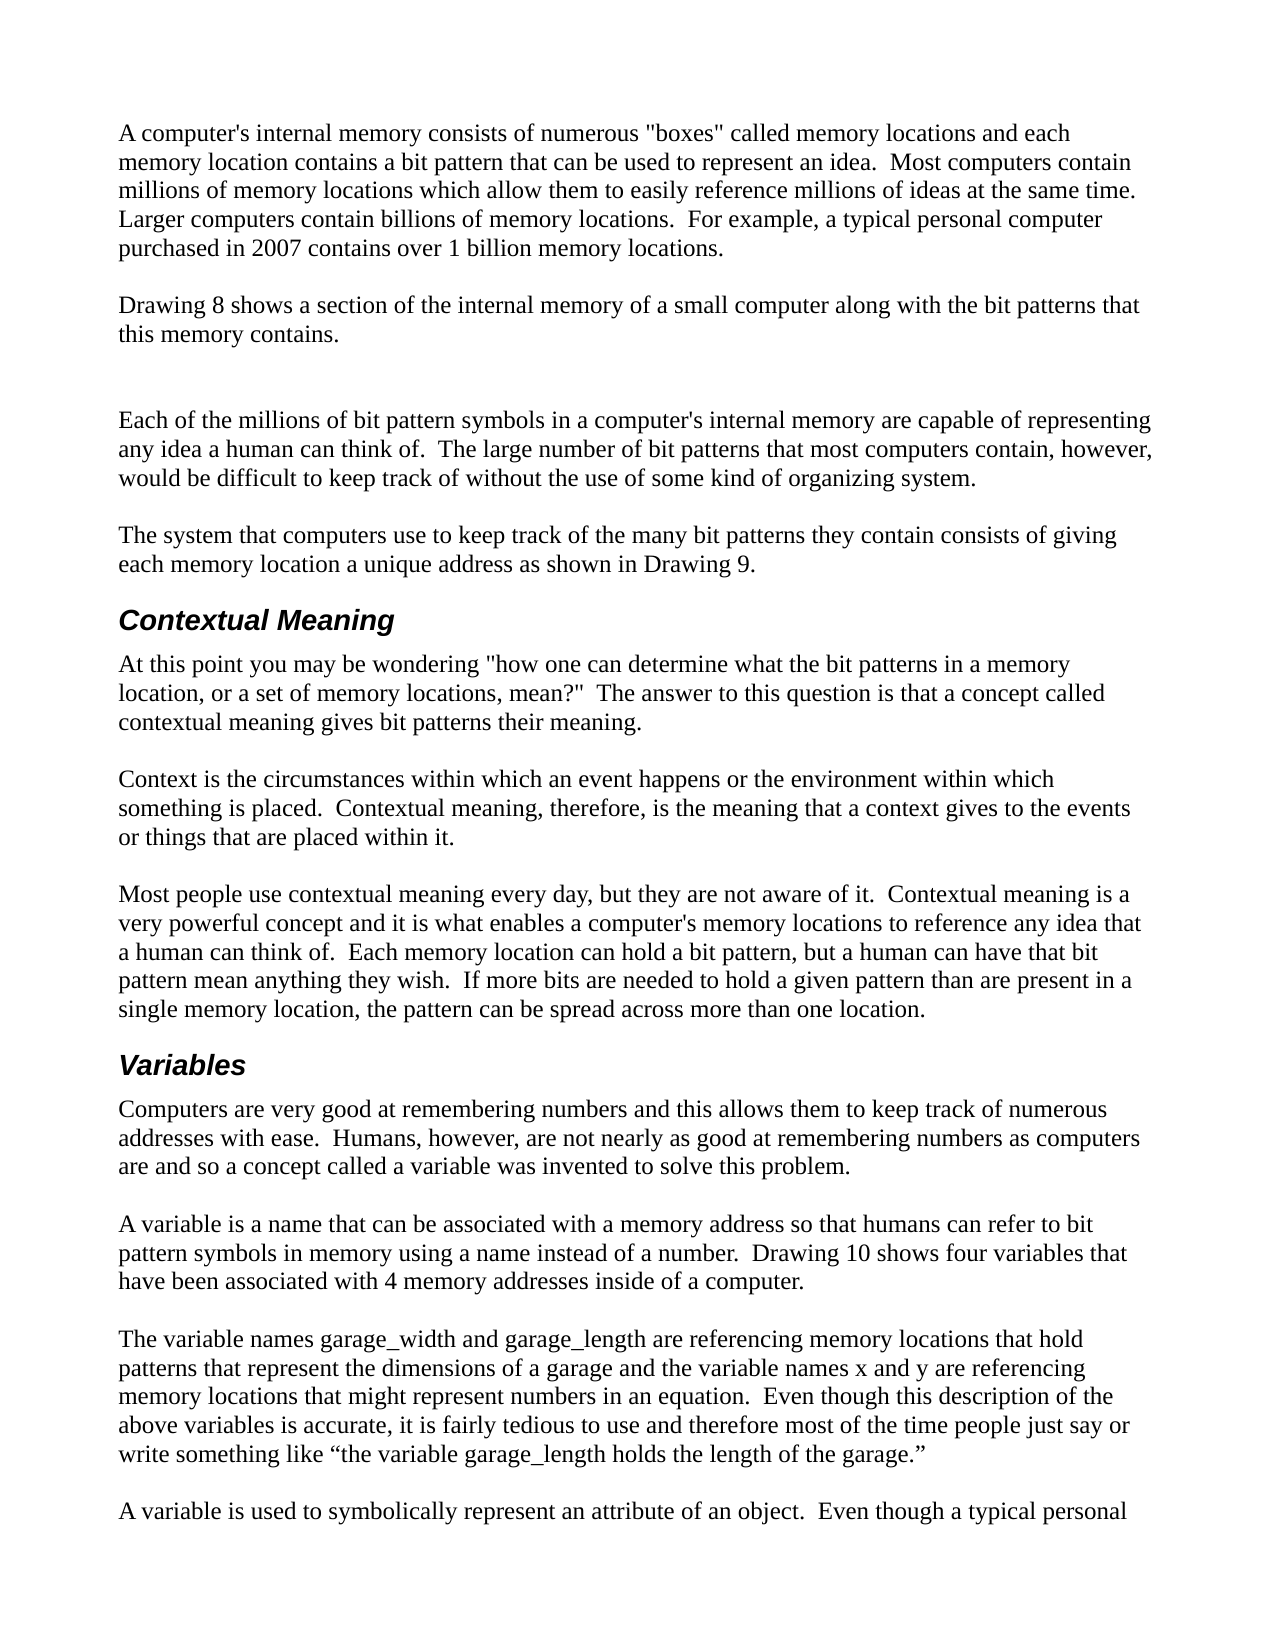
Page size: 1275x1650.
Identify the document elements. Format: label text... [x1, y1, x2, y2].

text Each of the millions of bit pattern symbols in a computer's internal memory are capable of representing any idea a human can think of. The large number of bit patterns that most computers contain, however, would be difficult to keep track of without the use of some kind of organizing system. [118, 406, 1157, 492]
text The variable names garage_width and garage_length are referencing memory locations that hold patterns that represent the dimensions of a garage and the variable names x and y are referencing memory locations that might represent numbers in an equation. Even though this description of the above variables is accurate, it is fairly tedious to use and therefore most of the time people just say or write something like “the variable garage_length holds the length of the garage.” [118, 1324, 1157, 1468]
text Drawing 8 shows a section of the internal memory of a small computer along with the bit patterns that this memory contains. [118, 291, 1157, 348]
text A variable is used to symbolically represent an attribute of an object. Even though a typical personal [118, 1496, 1157, 1525]
subtitle Variables [118, 1048, 1157, 1081]
text Computers are very good at remembering numbers and this allows them to keep track of numerous addresses with ease. Humans, however, are not nearly as good at remembering numbers as computers are and so a concept called a variable was invented to solve this problem. [118, 1094, 1157, 1180]
text At this point you may be wondering "how one can determine what the bit patterns in a memory location, or a set of memory locations, mean?" The answer to this question is that a concept called contextual meaning gives bit patterns their meaning. [118, 649, 1157, 735]
text A computer's internal memory consists of numerous "boxes" called memory locations and each memory location contains a bit pattern that can be used to represent an idea. Most computers contain millions of memory locations which allow them to easily reference millions of ideas at the same time. Larger computers contain billions of memory locations. For example, a typical personal computer purchased in 2007 contains over 1 billion memory locations. [118, 118, 1157, 262]
subtitle Contextual Meaning [118, 603, 1157, 637]
text The system that computers use to keep track of the many bit patterns they contain consists of giving each memory location a unique address as shown in Drawing 9. [118, 521, 1157, 578]
text A variable is a name that can be associated with a memory address so that humans can refer to bit pattern symbols in memory using a name instead of a number. Drawing 10 shows four variables that have been associated with 4 memory addresses inside of a computer. [118, 1209, 1157, 1295]
text Most people use contextual meaning every day, but they are not aware of it. Contextual meaning is a very powerful concept and it is what enables a computer's memory locations to reference any idea that a human can think of. Each memory location can hold a bit pattern, but a human can have that bit pattern mean anything they wish. If more bits are needed to hold a given pattern than are present in a single memory location, the pattern can be spread across more than one location. [118, 879, 1157, 1023]
text Context is the circumstances within which an event happens or the environment within which something is placed. Contextual meaning, therefore, is the meaning that a context gives to the events or things that are placed within it. [118, 764, 1157, 850]
